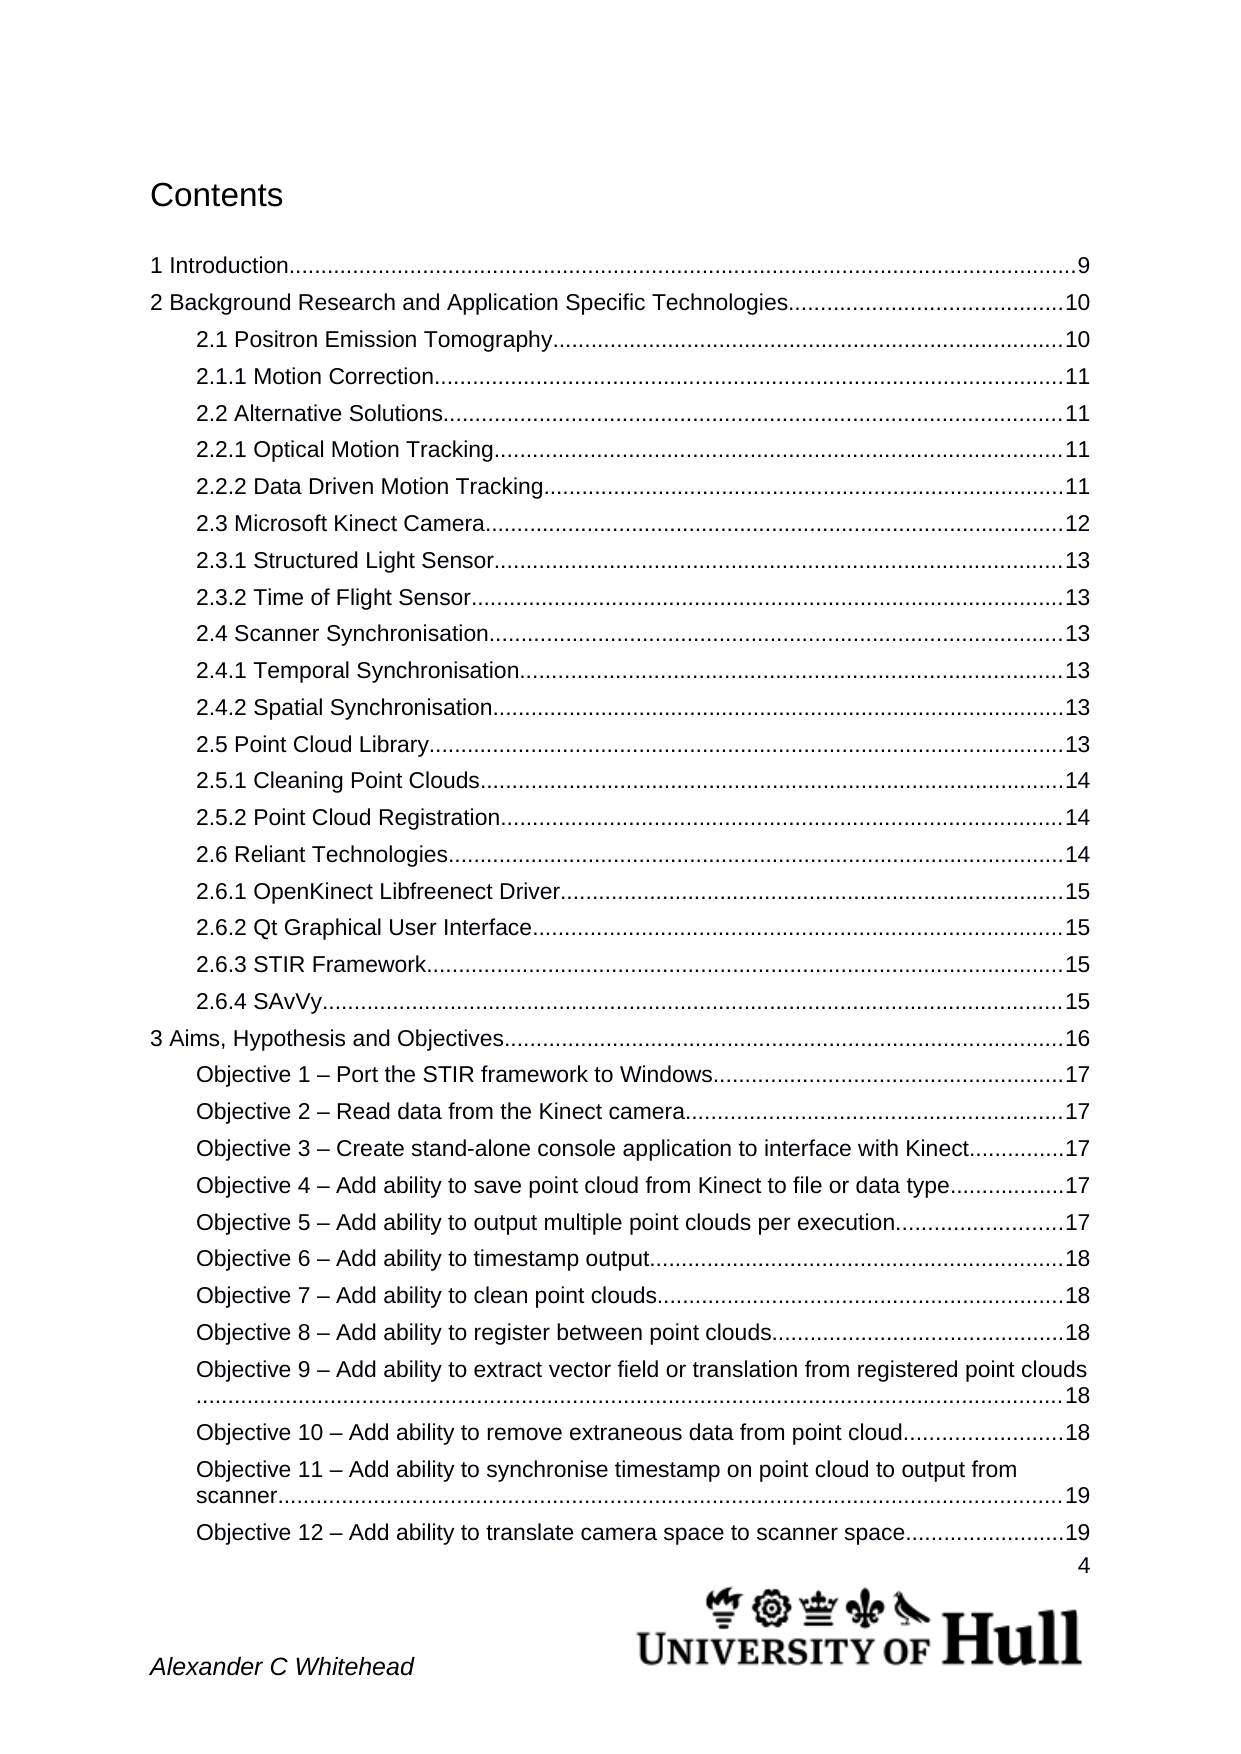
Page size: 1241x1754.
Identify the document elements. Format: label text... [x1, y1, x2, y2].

text 3 Aims, Hypothesis and Objectives 16 [150, 1025, 1090, 1051]
text 2.6.4 SAvVy 15 [196, 988, 1090, 1014]
text Objective 3 – Create stand-alone console application to interface with Kinect 17 [196, 1135, 1090, 1161]
text Objective 11 – Add ability to synchronise timestamp on point cloud to output from scanner 19 [196, 1456, 1090, 1508]
text 2.4 Scanner Synchronisation 13 [196, 620, 1090, 647]
text 2.2.2 Data Driven Motion Tracking 11 [196, 473, 1090, 499]
text Objective 5 – Add ability to output multiple point clouds per execution 17 [196, 1208, 1090, 1235]
text 1 Introduction 9 [150, 252, 1090, 279]
text Objective 10 – Add ability to remove extraneous data from point cloud 18 [196, 1419, 1090, 1445]
text Objective 2 – Read data from the Kinect camera 17 [196, 1098, 1090, 1124]
text 2.3.1 Structured Light Sensor 13 [196, 547, 1090, 573]
text 2.6.2 Qt Graphical User Interface 15 [196, 914, 1090, 941]
text 2.5.2 Point Cloud Registration 14 [196, 804, 1090, 830]
text 2.5.1 Cleaning Point Clouds 14 [196, 767, 1090, 794]
text 2.3.2 Time of Flight Sensor 13 [196, 583, 1090, 610]
text 2.5 Point Cloud Library 13 [196, 731, 1090, 757]
text Objective 6 – Add ability to timestamp output 18 [196, 1245, 1090, 1272]
text 2.2 Alternative Solutions 11 [196, 399, 1090, 426]
text 2.4.2 Spatial Synchronisation 13 [196, 694, 1090, 720]
text 2.6 Reliant Technologies 14 [196, 841, 1090, 867]
text Objective 7 – Add ability to clean point clouds 18 [196, 1282, 1090, 1308]
text 2.4.1 Temporal Synchronisation 13 [196, 657, 1090, 683]
subtitle Contents [150, 175, 1090, 213]
text Objective 12 – Add ability to translate camera space to scanner space 19 [196, 1519, 1090, 1545]
text 2.2.1 Optical Motion Tracking 11 [196, 436, 1090, 463]
text Objective 8 – Add ability to register between point clouds 18 [196, 1319, 1090, 1345]
text Objective 1 – Port the STIR framework to Windows 17 [196, 1061, 1090, 1088]
text 2.1 Positron Emission Tomography 10 [196, 326, 1090, 352]
text 2.1.1 Motion Correction 11 [196, 363, 1090, 389]
text 2 Background Research and Application Specific Technologies 10 [150, 289, 1090, 316]
text Objective 9 – Add ability to extract vector field or translation from registered point clouds 18 [196, 1356, 1090, 1408]
text 2.3 Microsoft Kinect Camera 12 [196, 510, 1090, 536]
text 2.6.1 OpenKinect Libfreenect Driver 15 [196, 878, 1090, 904]
text 2.6.3 STIR Framework 15 [196, 951, 1090, 977]
picture [630, 1578, 1091, 1675]
text Objective 4 – Add ability to save point cloud from Kinect to file or data type 17 [196, 1172, 1090, 1198]
